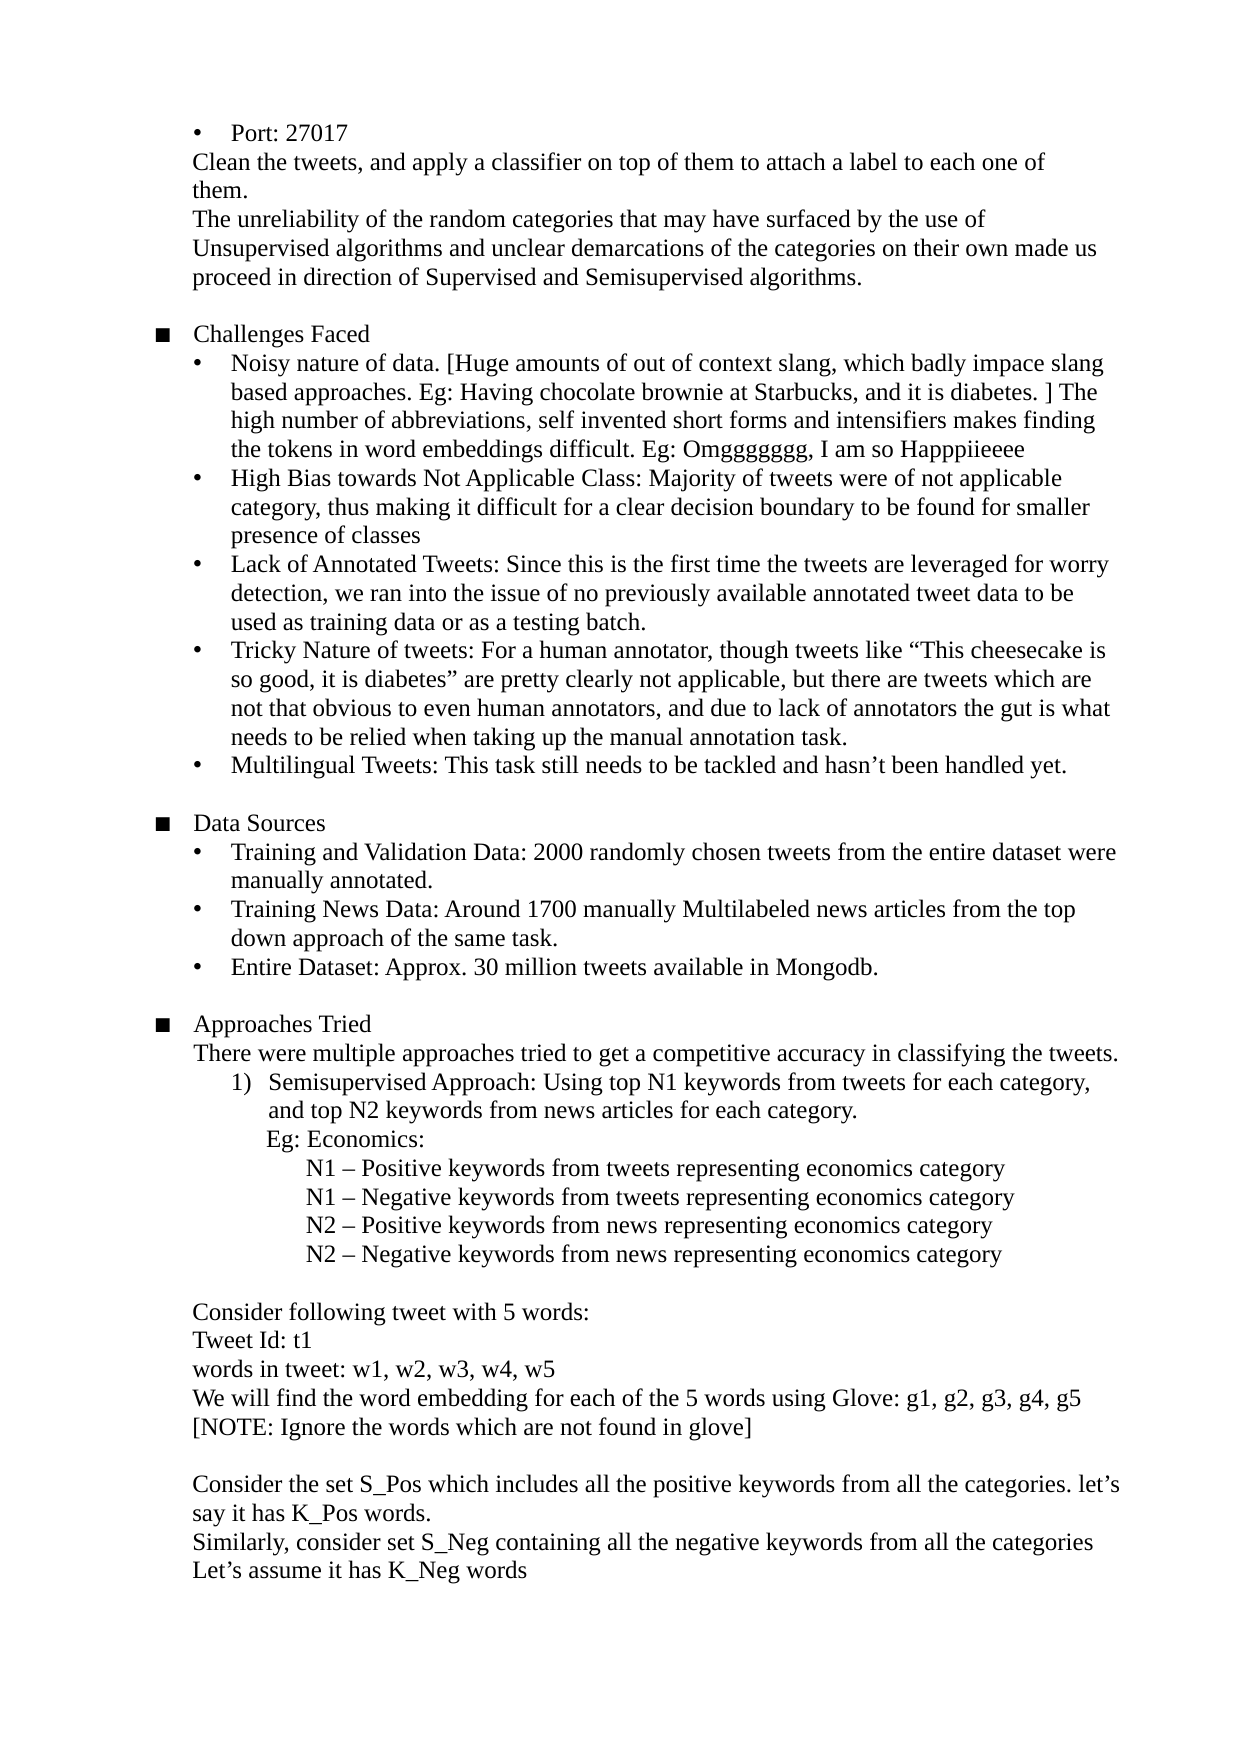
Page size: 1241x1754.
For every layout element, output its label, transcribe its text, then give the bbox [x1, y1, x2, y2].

text [NOTE: Ignore the words which are not found in glove] [118, 1412, 1122, 1441]
list Approaches Tried [156, 1009, 1122, 1038]
text Tweet Id: t1 [118, 1326, 1122, 1354]
list Training News Data: Around 1700 manually Multilabeled news articles from the top down approach of the same task. [193, 894, 1122, 952]
text Consider the set S_Pos which includes all the positive keywords from all the categories. let’s say it has K_Pos words. [118, 1469, 1122, 1527]
list Data Sources [156, 808, 1122, 837]
text Eg: Economics: [118, 1124, 1122, 1153]
list Lack of Annotated Tweets: Since this is the first time the tweets are leveraged for worry detection, we ran into the issue of no previously available annotated tweet data to be used as training data or as a testing batch. [193, 549, 1122, 636]
list Port: 27017 [193, 118, 1122, 147]
list High Bias towards Not Applicable Class: Majority of tweets were of not applicable category, thus making it difficult for a clear decision boundary to be found for smaller presence of classes [193, 463, 1122, 549]
list Semisupervised Approach: Using top N1 keywords from tweets for each category, and top N2 keywords from news articles for each category. [231, 1067, 1122, 1124]
text We will find the word embedding for each of the 5 words using Glove: g1, g2, g3, g4, g5 [118, 1383, 1122, 1412]
list N2 – Positive keywords from news representing economics category [268, 1211, 1122, 1239]
text words in tweet: w1, w2, w3, w4, w5 [118, 1354, 1122, 1383]
list Multilingual Tweets: This task still needs to be tackled and hasn’t been handled yet. [193, 751, 1122, 779]
list Noisy nature of data. [Huge amounts of out of context slang, which badly impace slang based approaches. Eg: Having chocolate brownie at Starbucks, and it is diabetes. ] The high number of abbreviations, self invented short forms and intensifiers makes finding the tokens in word embeddings difficult. Eg: Omggggggg, I am so Happpiieeee [193, 348, 1122, 463]
list Challenges Faced [156, 319, 1122, 348]
list There were multiple approaches tried to get a competitive accuracy in classifying the tweets. [156, 1038, 1122, 1067]
list N2 – Negative keywords from news representing economics category [268, 1239, 1122, 1268]
list Entire Dataset: Approx. 30 million tweets available in Mongodb. [193, 952, 1122, 981]
text Clean the tweets, and apply a classifier on top of them to attach a label to each one of them. [118, 147, 1122, 204]
list Tricky Nature of tweets: For a human annotator, though tweets like “This cheesecake is so good, it is diabetes” are pretty clearly not applicable, but there are tweets which are not that obvious to even human annotators, and due to lack of annotators the gut is what needs to be relied when taking up the manual annotation task. [193, 636, 1122, 751]
list Training and Validation Data: 2000 randomly chosen tweets from the entire dataset were manually annotated. [193, 837, 1122, 894]
list N1 – Positive keywords from tweets representing economics category [268, 1153, 1122, 1182]
text The unreliability of the random categories that may have surfaced by the use of Unsupervised algorithms and unclear demarcations of the categories on their own made us proceed in direction of Supervised and Semisupervised algorithms. [118, 204, 1122, 291]
text Consider following tweet with 5 words: [118, 1297, 1122, 1326]
text Similarly, consider set S_Neg containing all the negative keywords from all the categories Let’s assume it has K_Neg words [118, 1527, 1122, 1584]
list N1 – Negative keywords from tweets representing economics category [268, 1182, 1122, 1211]
